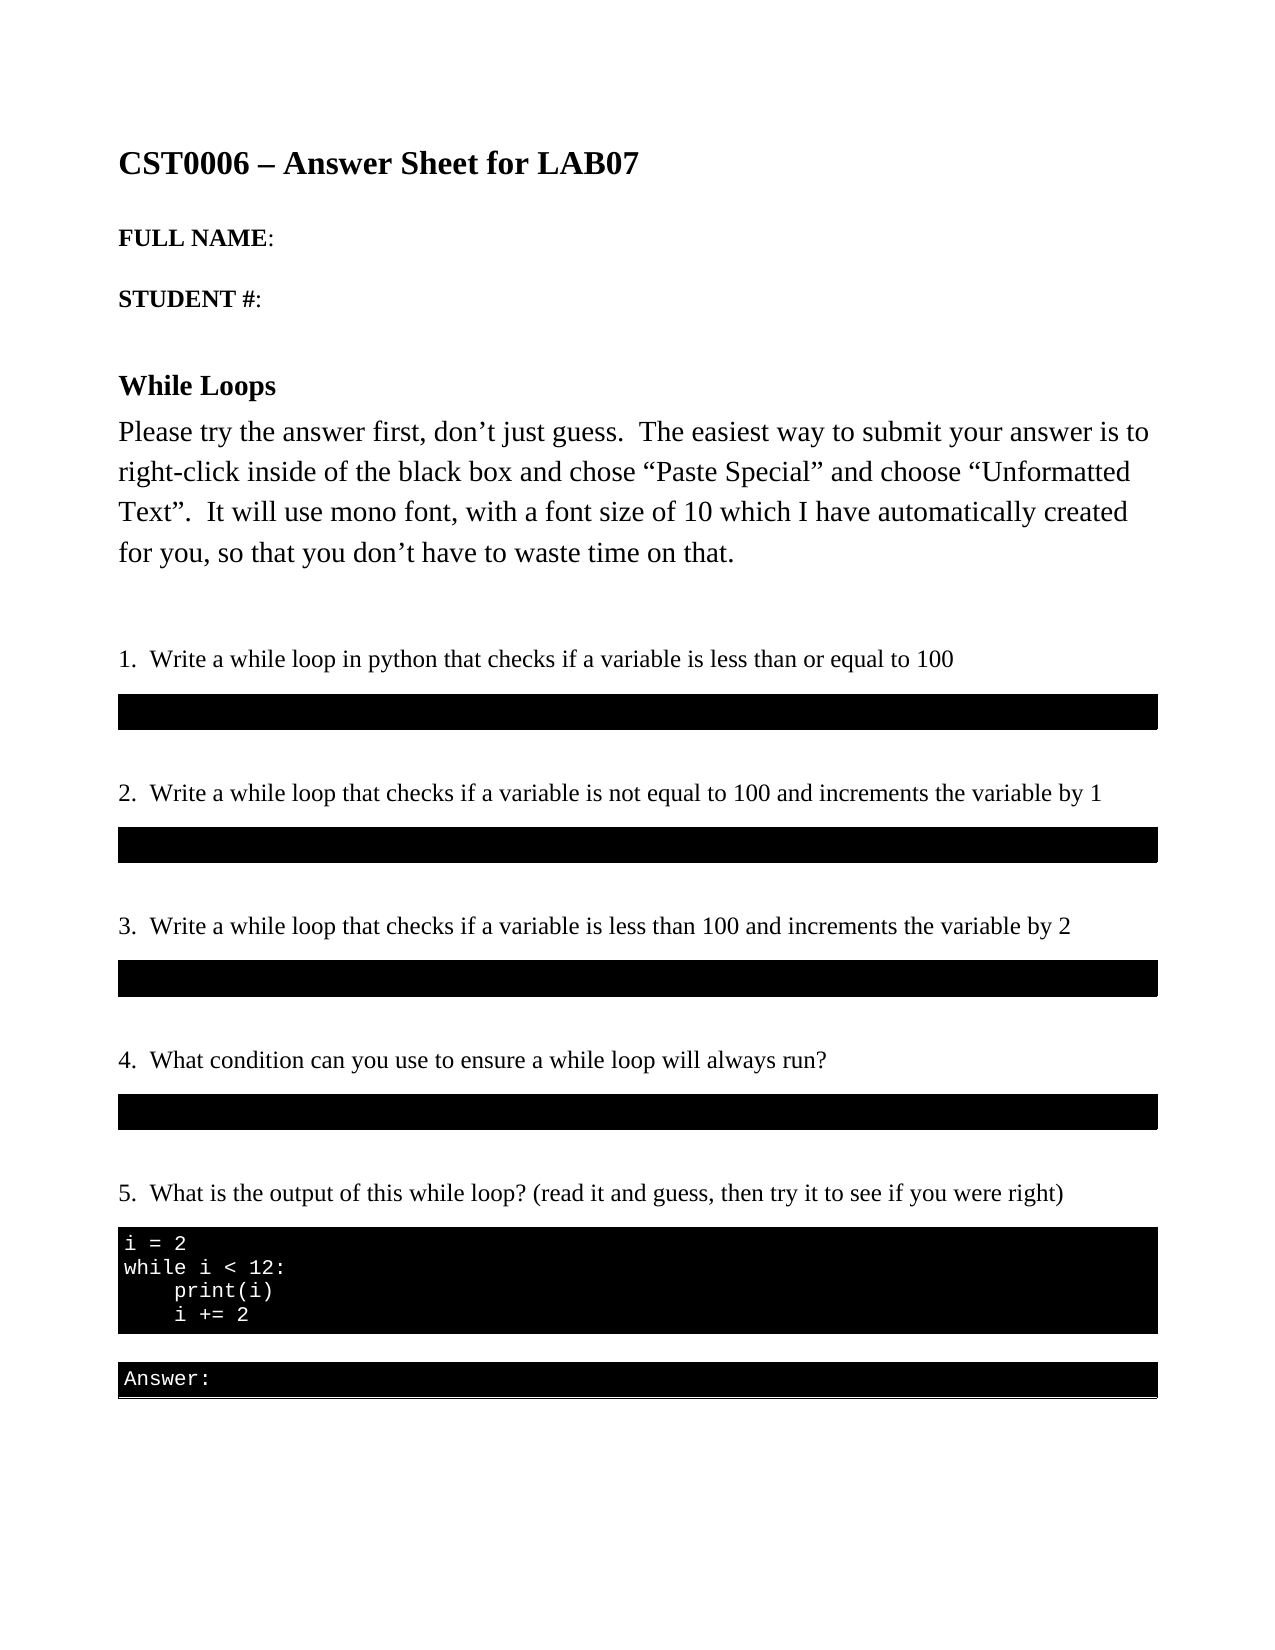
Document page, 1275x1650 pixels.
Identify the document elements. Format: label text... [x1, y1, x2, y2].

table_header [119, 828, 1157, 862]
table_header i = 2 while i < 12: print(i) i += 2 [119, 1228, 1157, 1333]
text 4. What condition can you use to ensure a while loop will always run? [118, 1045, 1157, 1073]
text 2. Write a while loop that checks if a variable is not equal to 100 and increments the variable by 1 [118, 778, 1157, 807]
text FULL NAME: [118, 223, 1157, 251]
text 1. Write a while loop in python that checks if a variable is less than or equal to 100 [118, 644, 1157, 673]
text 3. Write a while loop that checks if a variable is less than 100 and increments the variable by 2 [118, 911, 1157, 940]
table_header Answer: [119, 1363, 1157, 1397]
text 5. What is the output of this while loop? (read it and guess, then try it to see if you were right) [118, 1178, 1157, 1207]
table_header [119, 1095, 1157, 1129]
subtitle While Loops [118, 368, 1157, 402]
text Please try the answer first, don’t just guess. The easiest way to submit your answer is to right-click inside of the black box and chose “Paste Special” and choose “Unformatted Text”. It will use mono font, with a font size of 10 which I have automatically created for you, so that you don’t have to waste time on that. [118, 414, 1157, 568]
subtitle CST0006 – Answer Sheet for LAB07 [118, 143, 1157, 181]
table_header [119, 695, 1157, 729]
table_header [119, 961, 1157, 996]
text STUDENT #: [118, 280, 1157, 314]
